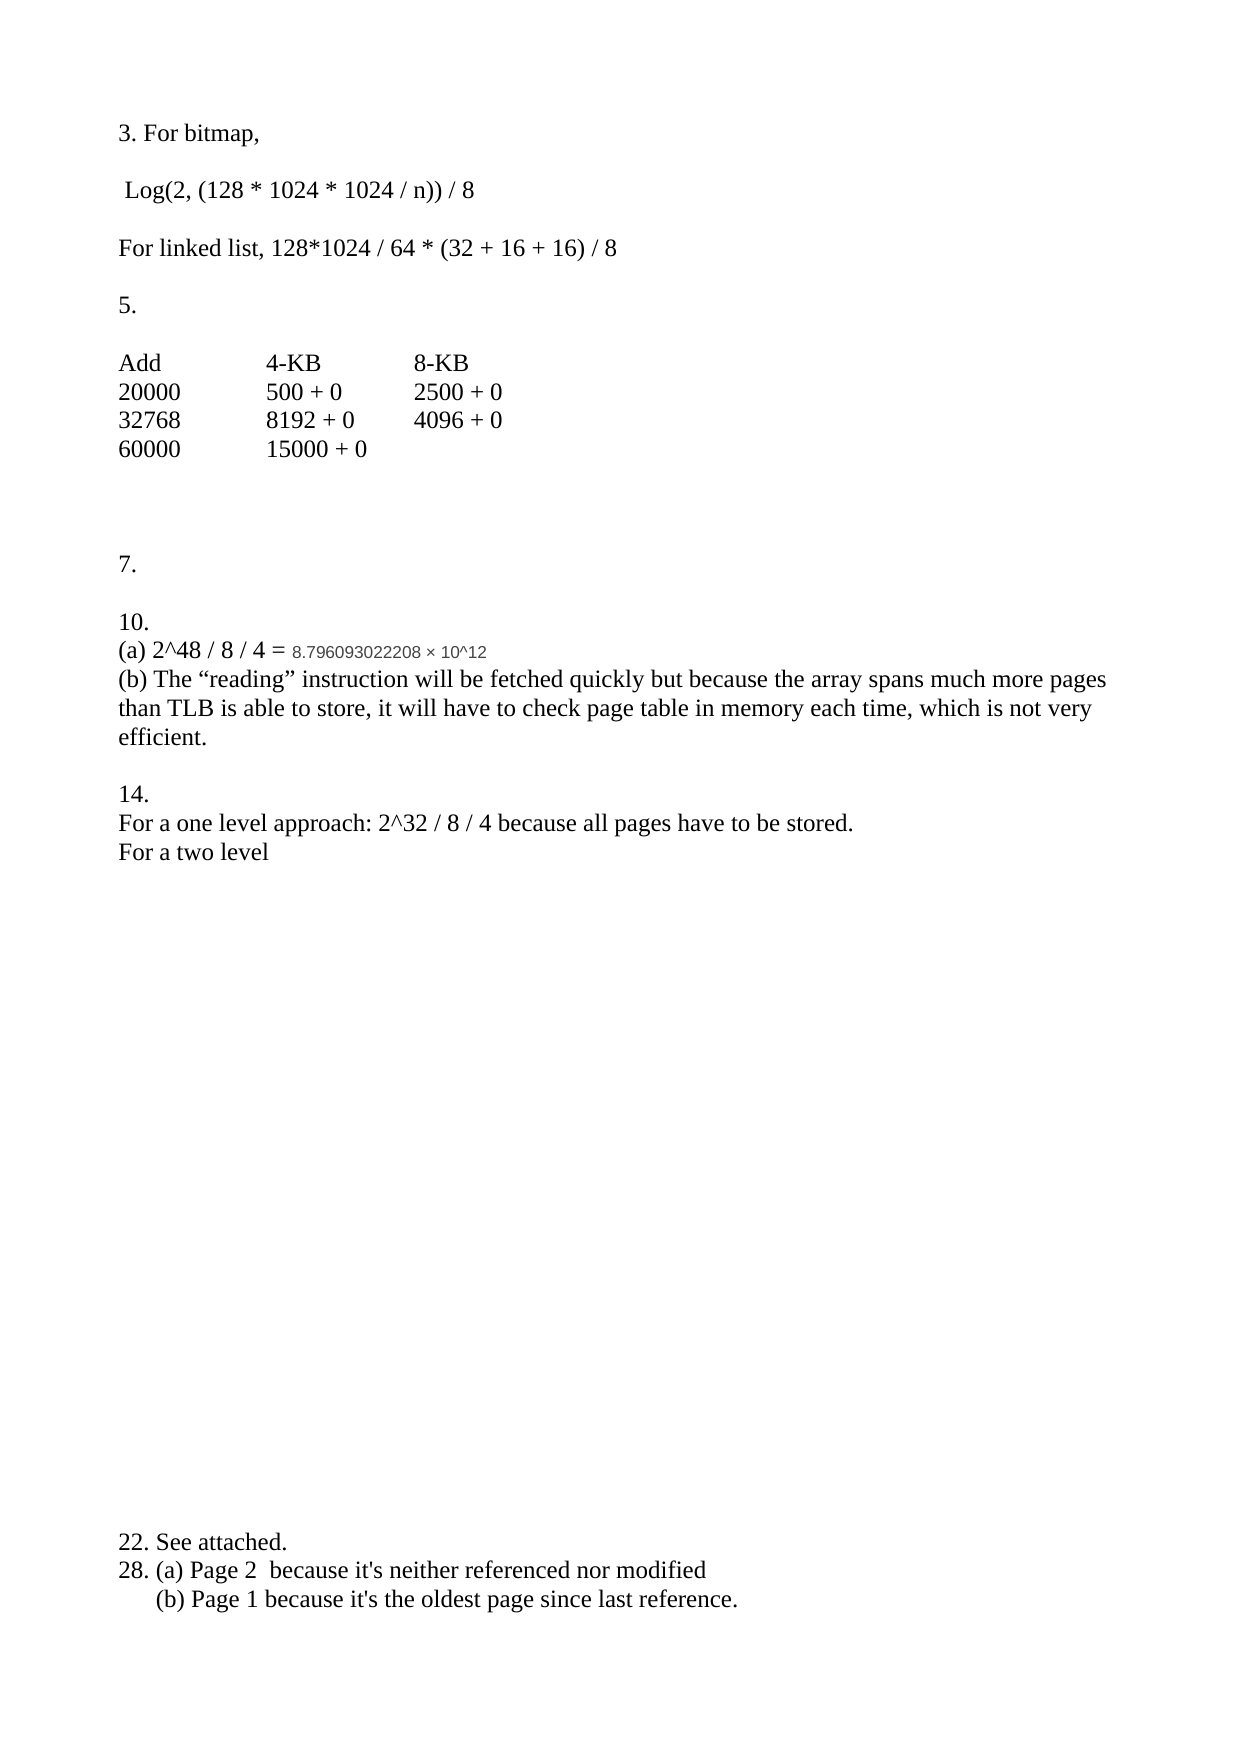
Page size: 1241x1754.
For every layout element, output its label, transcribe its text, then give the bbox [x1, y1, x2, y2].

text 3. For bitmap, [118, 118, 1122, 147]
text 22. See attached. [118, 1527, 1122, 1556]
text 20000 500 + 0 2500 + 0 [118, 377, 1122, 406]
text (a) 2^48 / 8 / 4 = 8.796093022208 × 10^12 [118, 636, 1122, 664]
text 5. [118, 291, 1122, 319]
text Log(2, (128 * 1024 * 1024 / n)) / 8 [118, 176, 1122, 204]
text 32768 8192 + 0 4096 + 0 [118, 406, 1122, 434]
text 14. [118, 779, 1122, 808]
text (b) Page 1 because it's the oldest page since last reference. [118, 1584, 1122, 1613]
text For linked list, 128*1024 / 64 * (32 + 16 + 16) / 8 [118, 233, 1122, 262]
text (b) The “reading” instruction will be fetched quickly but because the array spans much more pages than TLB is able to store, it will have to check page table in memory each time, which is not very efficient. [118, 664, 1122, 751]
text 10. [118, 607, 1122, 636]
text 60000 15000 + 0 [118, 434, 1122, 463]
text 7. [118, 549, 1122, 578]
text 28. (a) Page 2 because it's neither referenced nor modified [118, 1556, 1122, 1584]
text Add 4-KB 8-KB [118, 348, 1122, 377]
text For a two level [118, 837, 1122, 866]
text For a one level approach: 2^32 / 8 / 4 because all pages have to be stored. [118, 808, 1122, 837]
